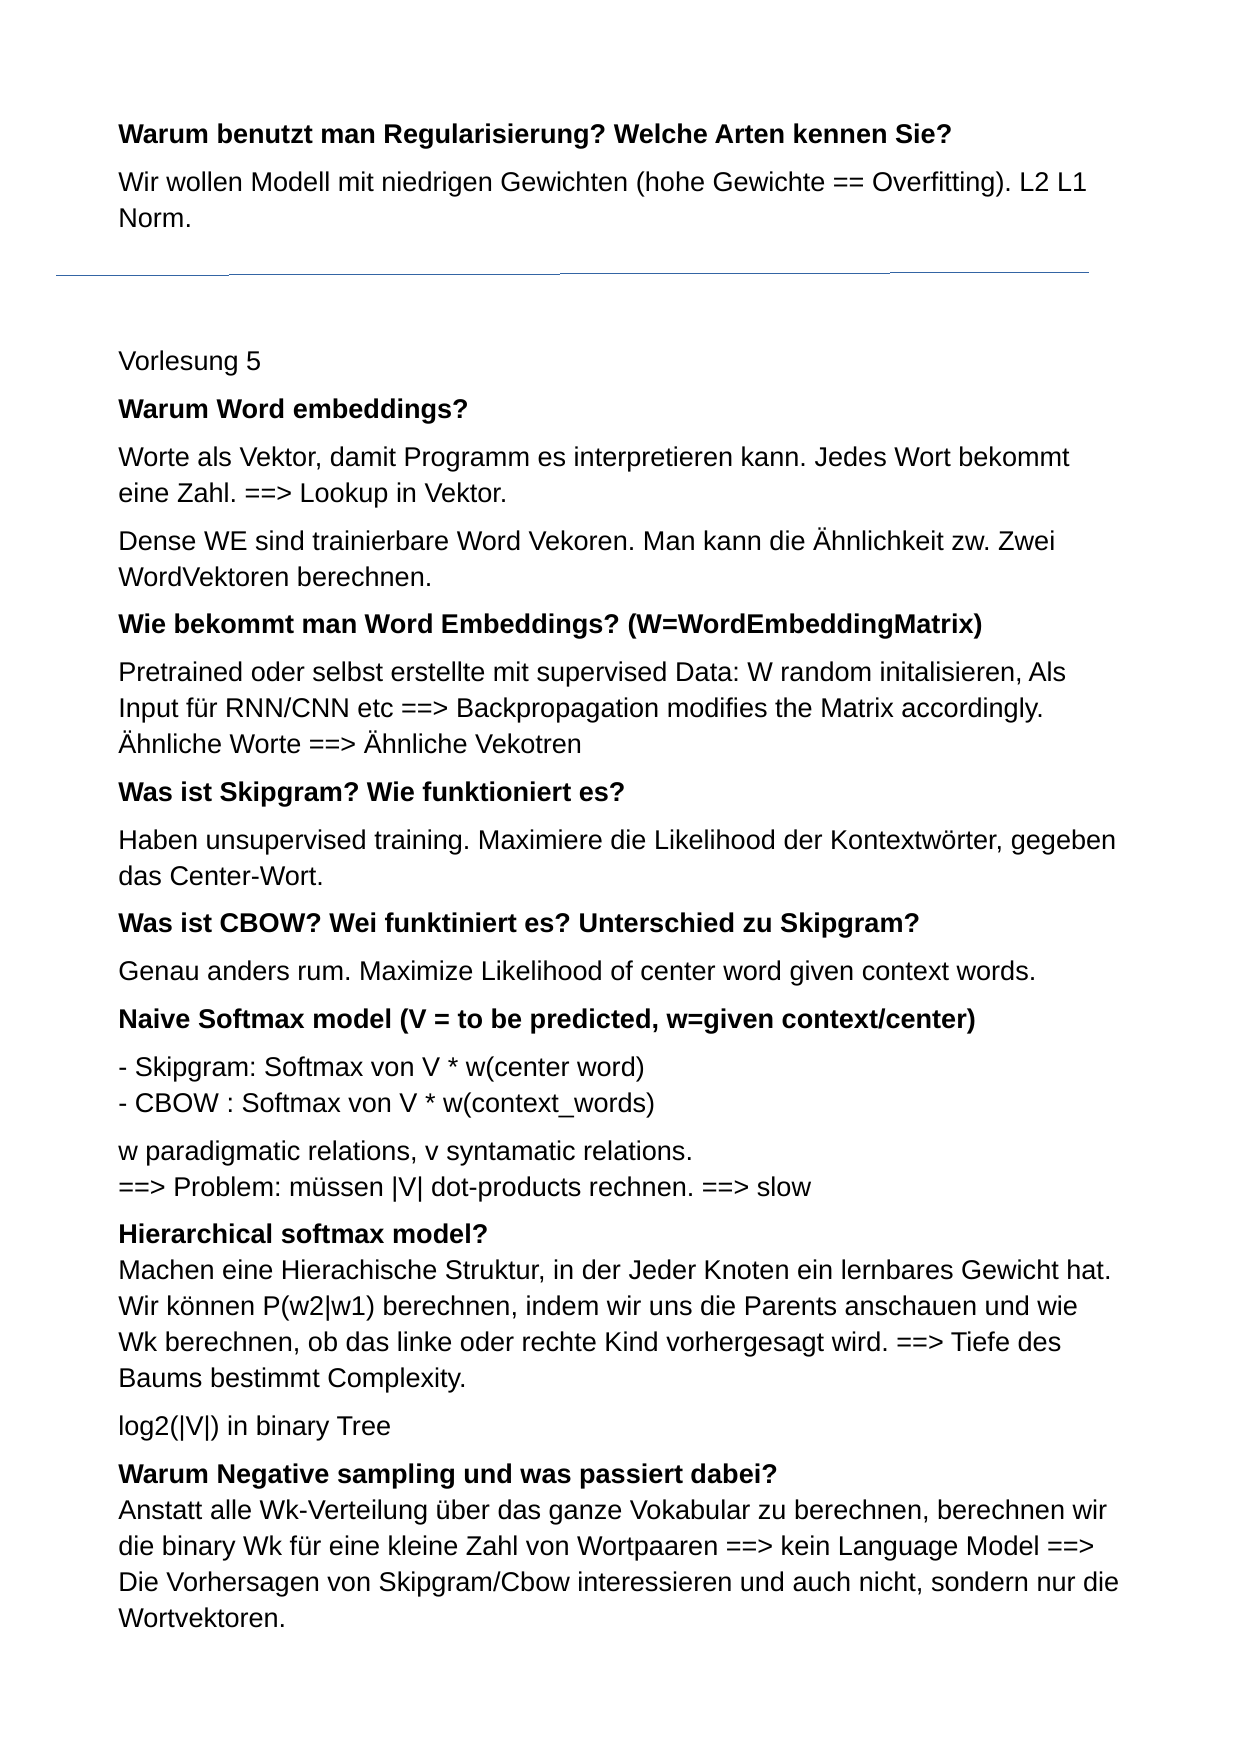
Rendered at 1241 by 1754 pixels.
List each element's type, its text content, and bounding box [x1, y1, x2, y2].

text Wir wollen Modell mit niedrigen Gewichten (hohe Gewichte == Overfitting). L2 L1 Norm. [118, 166, 1122, 233]
text - Skipgram: Softmax von V * w(center word) - CBOW : Softmax von V * w(context_words) [118, 1051, 1122, 1118]
text Pretrained oder selbst erstellte mit supervised Data: W random initalisieren, Als Input für RNN/CNN etc ==> Backpropagation modifies the Matrix accordingly. Ähnliche Worte ==> Ähnliche Vekotren [118, 656, 1122, 759]
text Naive Softmax model (V = to be predicted, w=given context/center) [118, 1003, 1122, 1034]
text w paradigmatic relations, v syntamatic relations. ==> Problem: müssen |V| dot-products rechnen. ==> slow [118, 1135, 1122, 1202]
text Vorlesung 5 [118, 345, 1122, 377]
text Wie bekommt man Word Embeddings? (W=WordEmbeddingMatrix) [118, 608, 1122, 640]
text Dense WE sind trainierbare Word Vekoren. Man kann die Ähnlichkeit zw. Zwei WordVektoren berechnen. [118, 525, 1122, 592]
text Was ist CBOW? Wei funktiniert es? Unterschied zu Skipgram? [118, 907, 1122, 939]
text Worte als Vektor, damit Programm es interpretieren kann. Jedes Wort bekommt eine Zahl. ==> Lookup in Vektor. [118, 441, 1122, 508]
text Genau anders rum. Maximize Likelihood of center word given context words. [118, 955, 1122, 987]
text Warum benutzt man Regularisierung? Welche Arten kennen Sie? [118, 118, 1122, 149]
text log2(|V|) in binary Tree [118, 1410, 1122, 1441]
text Warum Negative sampling und was passiert dabei? Anstatt alle Wk-Verteilung über das ganze Vokabular zu berechnen, berechnen wir die binary Wk für eine kleine Zahl von Wortpaaren ==> kein Language Model ==> Die Vorhersagen von Skipgram/Cbow interessieren und auch nicht, sondern nur die Wortvektoren. [118, 1458, 1122, 1633]
text Warum Word embeddings? [118, 393, 1122, 424]
text Haben unsupervised training. Maximiere die Likelihood der Kontextwörter, gegeben das Center-Wort. [118, 824, 1122, 891]
text Hierarchical softmax model? Machen eine Hierachische Struktur, in der Jeder Knoten ein lernbares Gewicht hat. Wir können P(w2|w1) berechnen, indem wir uns die Parents anschauen und wie Wk berechnen, ob das linke oder rechte Kind vorhergesagt wird. ==> Tiefe des Baums bestimmt Complexity. [118, 1218, 1122, 1393]
text Was ist Skipgram? Wie funktioniert es? [118, 776, 1122, 807]
